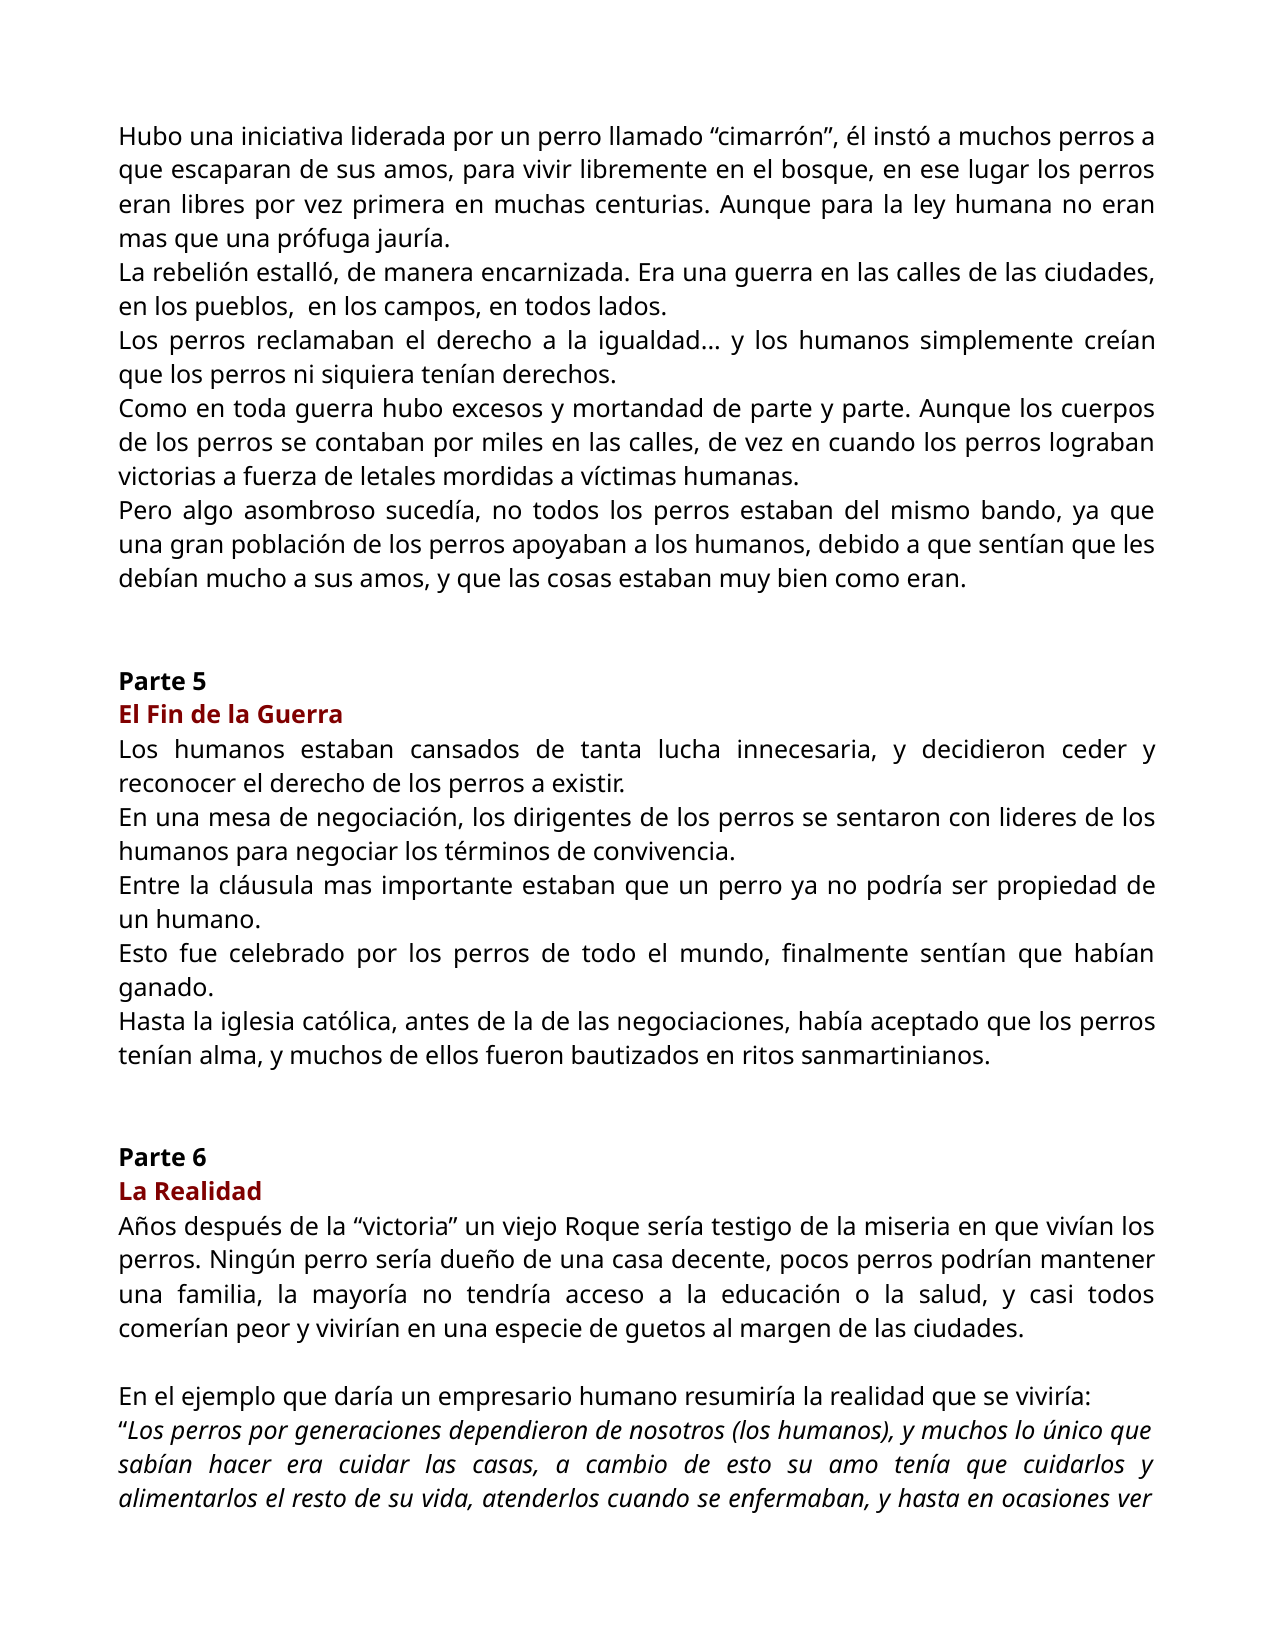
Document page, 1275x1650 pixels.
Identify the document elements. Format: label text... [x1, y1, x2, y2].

text Los perros reclamaban el derecho a la igualdad... y los humanos simplemente creían que los perros ni siquiera tenían derechos. [118, 322, 1157, 391]
text La rebelión estalló, de manera encarnizada. Era una guerra en las calles de las ciudades, en los pueblos, en los campos, en todos lados. [118, 254, 1157, 322]
text Hubo una iniciativa liderada por un perro llamado “cimarrón”, él instó a muchos perros a que escaparan de sus amos, para vivir libremente en el bosque, en ese lugar los perros eran libres por vez primera en muchas centurias. Aunque para la ley humana no eran mas que una prófuga jauría. [118, 118, 1157, 254]
text Pero algo asombroso sucedía, no todos los perros estaban del mismo bando, ya que una gran población de los perros apoyaban a los humanos, debido a que sentían que les debían mucho a sus amos, y que las cosas estaban muy bien como eran. [118, 493, 1157, 595]
text En el ejemplo que daría un empresario humano resumiría la realidad que se viviría: [118, 1378, 1157, 1412]
text En una mesa de negociación, los dirigentes de los perros se sentaron con lideres de los humanos para negociar los términos de convivencia. [118, 799, 1157, 867]
text “Los perros por generaciones dependieron de nosotros (los humanos), y muchos lo único que sabían hacer era cuidar las casas, a cambio de esto su amo tenía que cuidarlos y alimentarlos el resto de su vida, atenderlos cuando se enfermaban, y hasta en ocasiones ver [118, 1412, 1157, 1515]
text Parte 5 [118, 663, 1157, 697]
text Los humanos estaban cansados de tanta lucha innecesaria, y decidieron ceder y reconocer el derecho de los perros a existir. [118, 731, 1157, 799]
text Parte 6 [118, 1140, 1157, 1174]
text Hasta la iglesia católica, antes de la de las negociaciones, había aceptado que los perros tenían alma, y muchos de ellos fueron bautizados en ritos sanmartinianos. [118, 1004, 1157, 1072]
text El Fin de la Guerra [118, 697, 1157, 731]
text Entre la cláusula mas importante estaban que un perro ya no podría ser propiedad de un humano. [118, 867, 1157, 936]
text Esto fue celebrado por los perros de todo el mundo, finalmente sentían que habían ganado. [118, 936, 1157, 1004]
text Como en toda guerra hubo excesos y mortandad de parte y parte. Aunque los cuerpos de los perros se contaban por miles en las calles, de vez en cuando los perros lograban victorias a fuerza de letales mordidas a víctimas humanas. [118, 391, 1157, 493]
text La Realidad [118, 1174, 1157, 1208]
text Años después de la “victoria” un viejo Roque sería testigo de la miseria en que vivían los perros. Ningún perro sería dueño de una casa decente, pocos perros podrían mantener una familia, la mayoría no tendría acceso a la educación o la salud, y casi todos comerían peor y vivirían en una especie de guetos al margen de las ciudades. [118, 1208, 1157, 1344]
